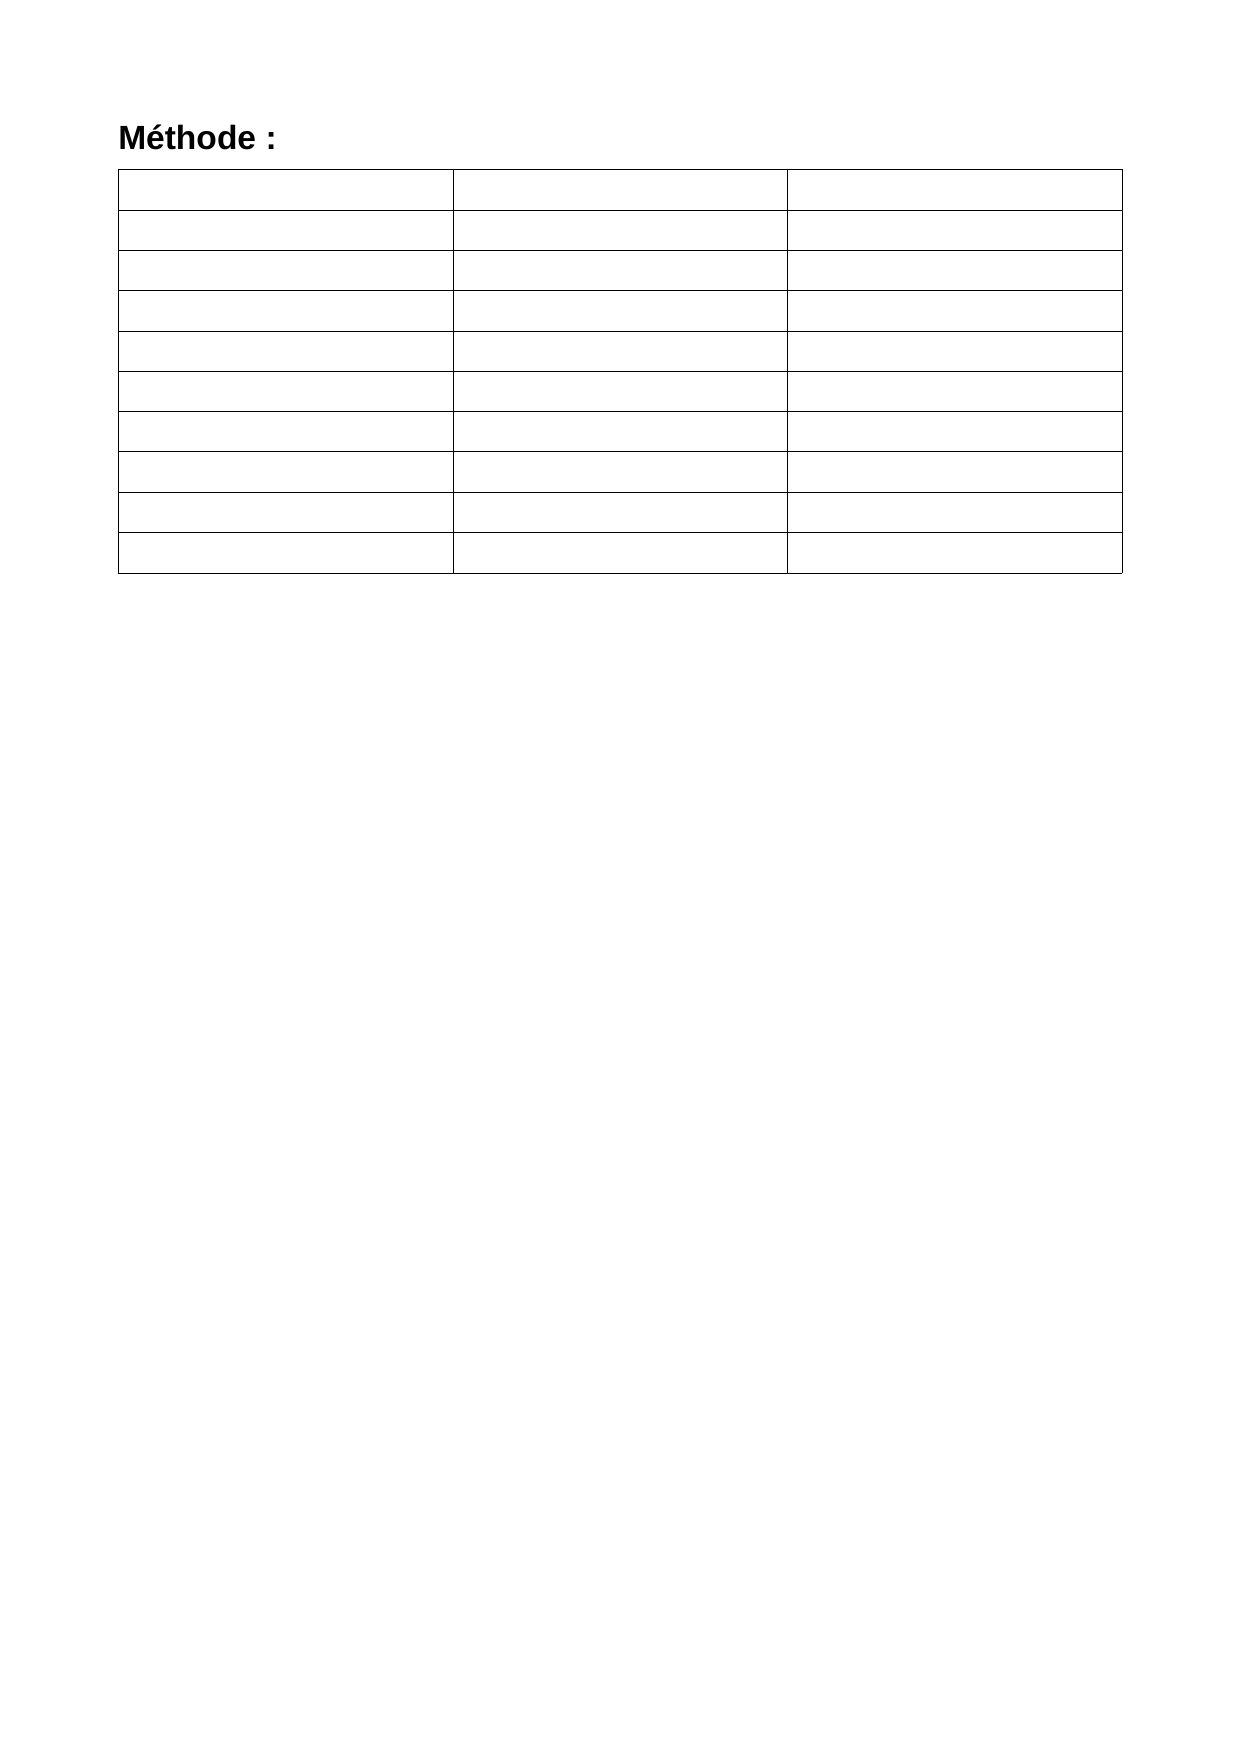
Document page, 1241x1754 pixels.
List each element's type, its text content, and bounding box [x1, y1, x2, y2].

table_cell [454, 332, 787, 371]
table_cell [454, 291, 787, 331]
table_cell [788, 332, 1122, 371]
table_cell [119, 452, 453, 492]
table_cell [119, 291, 453, 331]
table_cell [119, 211, 453, 250]
table_cell [119, 533, 453, 572]
table_cell [119, 251, 453, 290]
table_cell [454, 412, 787, 451]
table_cell [119, 412, 453, 451]
table_cell [788, 251, 1122, 290]
table_cell [454, 251, 787, 290]
table_header [454, 170, 787, 209]
table_cell [788, 493, 1122, 532]
table_cell [788, 533, 1122, 572]
table_header [119, 170, 453, 209]
table_cell [788, 291, 1122, 331]
table_header [788, 170, 1122, 209]
table_cell [454, 211, 787, 250]
table_cell [119, 372, 453, 411]
table_cell [119, 332, 453, 371]
subtitle Méthode : [118, 118, 1122, 157]
table_cell [454, 533, 787, 572]
table_cell [788, 412, 1122, 451]
table_cell [119, 493, 453, 532]
table_cell [788, 211, 1122, 250]
table_cell [454, 372, 787, 411]
table_cell [454, 493, 787, 532]
table_cell [454, 452, 787, 492]
table_cell [788, 452, 1122, 492]
table_cell [788, 372, 1122, 411]
